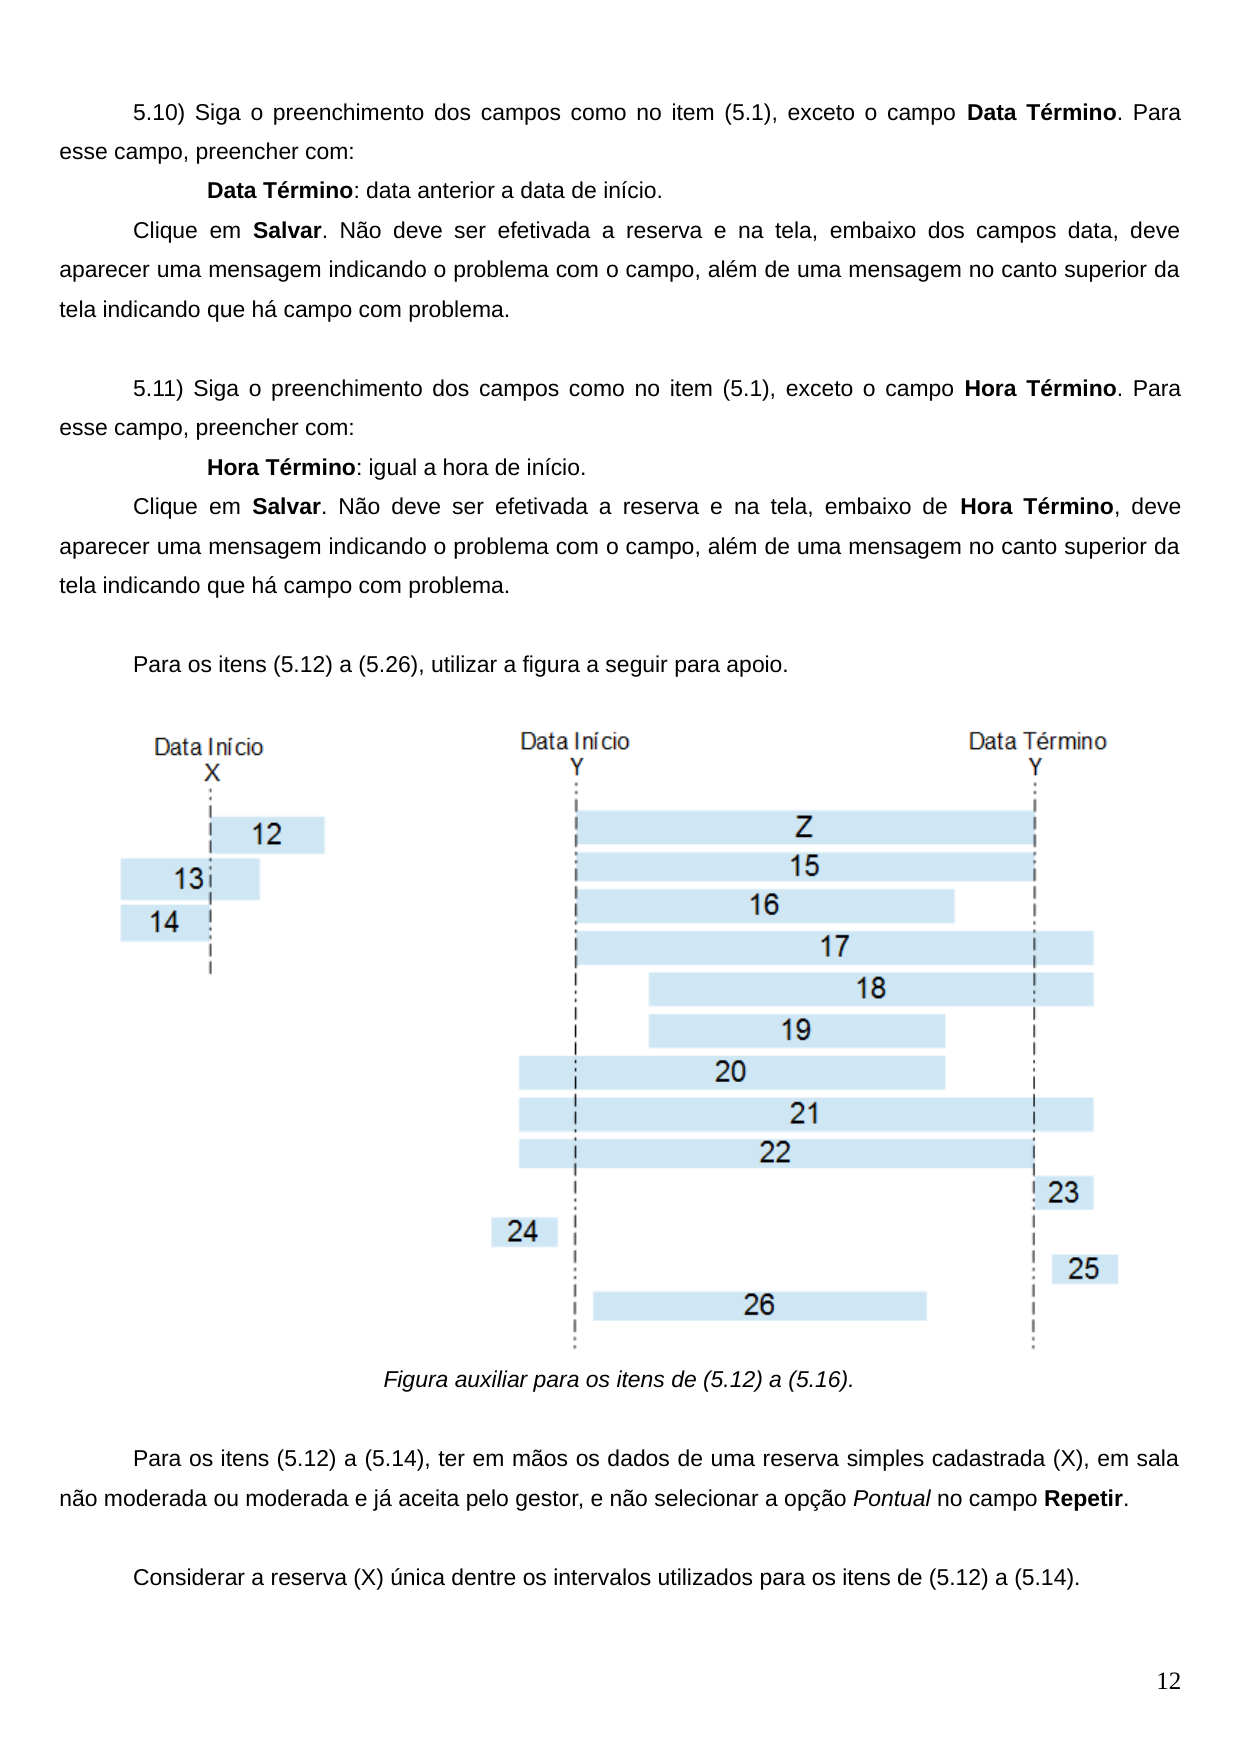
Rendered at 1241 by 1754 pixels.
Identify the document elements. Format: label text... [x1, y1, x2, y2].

text Hora Término: igual a hora de início. [59, 454, 1181, 480]
text Considerar a reserva (X) única dentre os intervalos utilizados para os itens de (5.12) a (5.14). [59, 1564, 1181, 1590]
text Figura auxiliar para os itens de (5.12) a (5.16). [59, 730, 1181, 1393]
text Clique em Salvar. Não deve ser efetivada a reserva e na tela, embaixo dos campos data, deve aparecer uma mensagem indicando o problema com o campo, além de uma mensagem no canto superior da tela indicando que há campo com problema. [59, 217, 1181, 322]
text Clique em Salvar. Não deve ser efetivada a reserva e na tela, embaixo de Hora Término, deve aparecer uma mensagem indicando o problema com o campo, além de uma mensagem no canto superior da tela indicando que há campo com problema. [59, 493, 1181, 599]
text 5.11) Siga o preenchimento dos campos como no item (5.1), exceto o campo Hora Término. Para esse campo, preencher com: [59, 375, 1181, 441]
picture [118, 728, 1123, 1354]
text Data Término: data anterior a data de início. [59, 177, 1181, 204]
text 5.10) Siga o preenchimento dos campos como no item (5.1), exceto o campo Data Término. Para esse campo, preencher com: [59, 98, 1181, 164]
text Para os itens (5.12) a (5.26), utilizar a figura a seguir para apoio. [59, 651, 1181, 678]
text Para os itens (5.12) a (5.14), ter em mãos os dados de uma reserva simples cadastrada (X), em sala não moderada ou moderada e já aceita pelo gestor, e não selecionar a opção Pontual no campo Repetir. [59, 1445, 1181, 1511]
